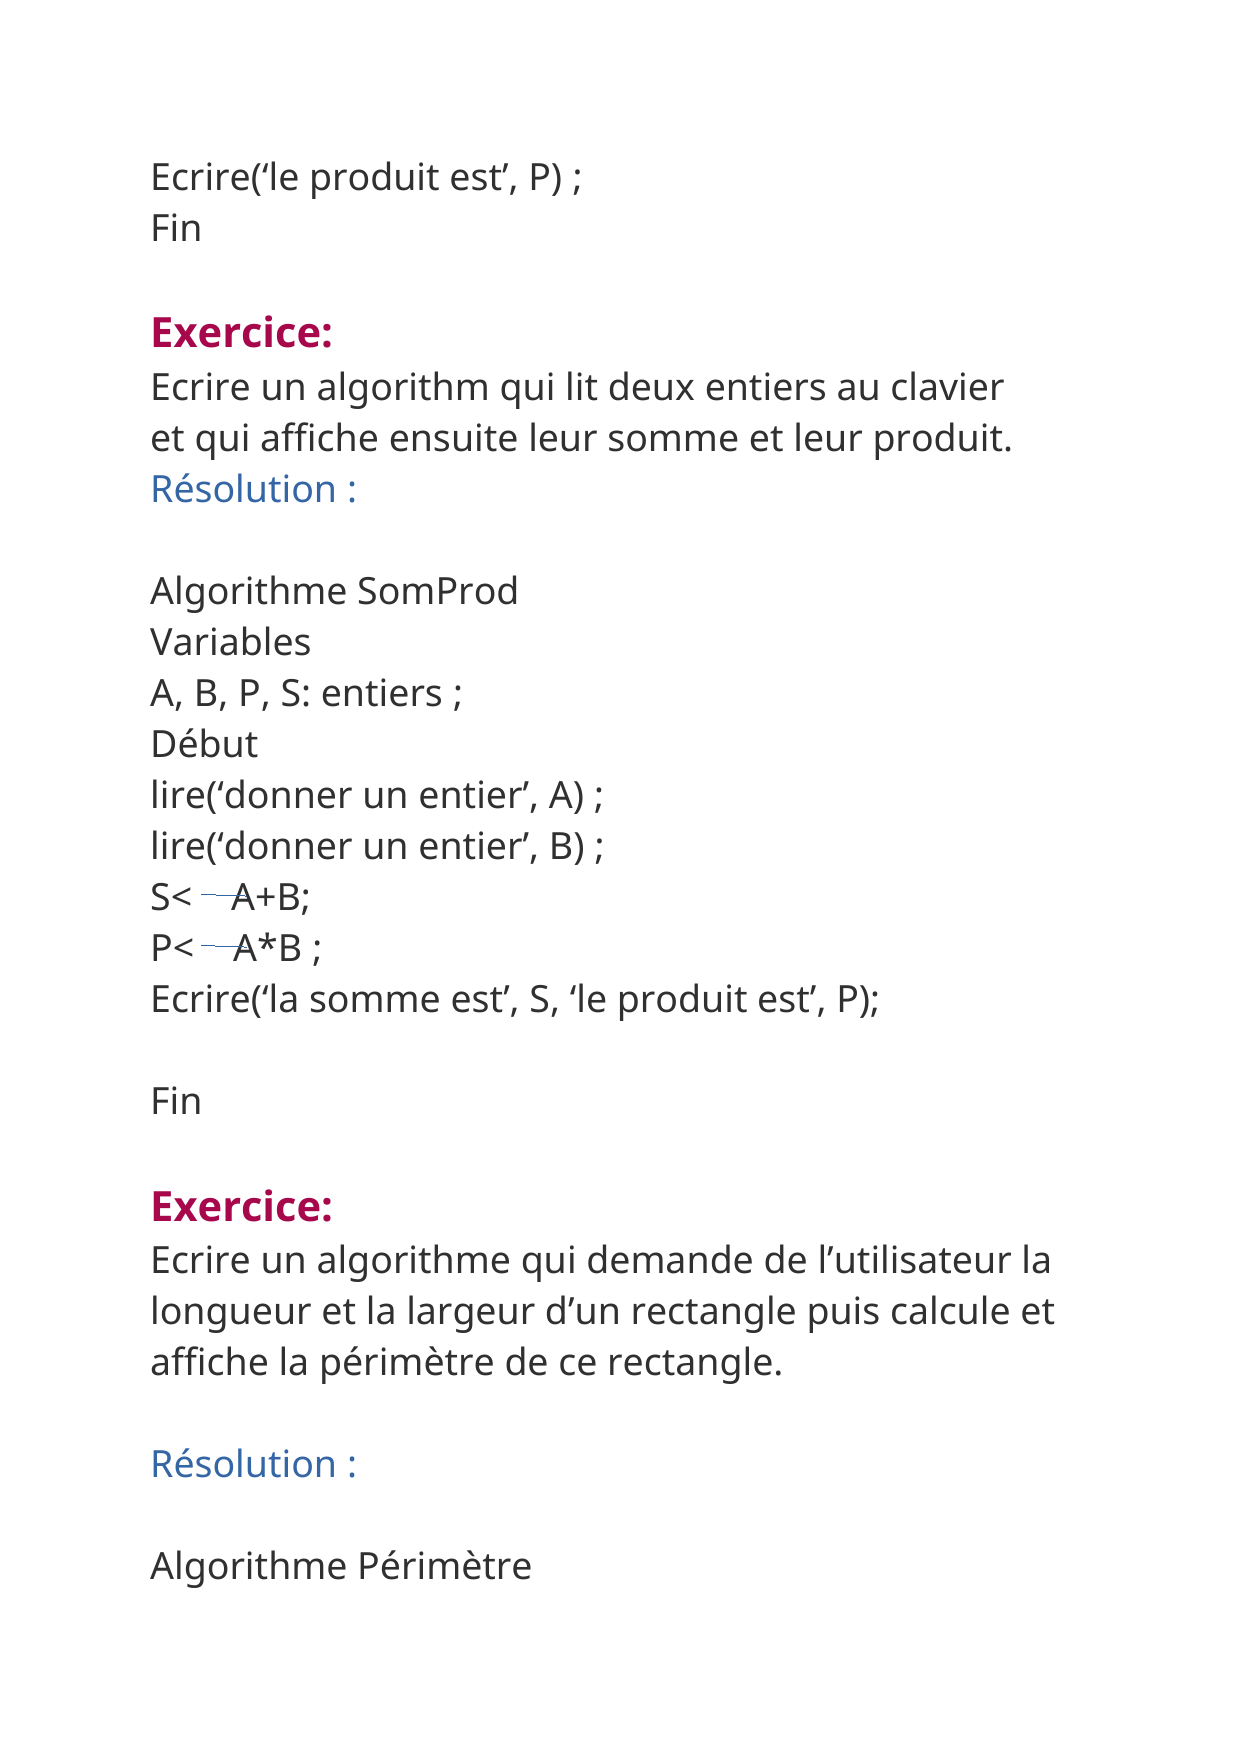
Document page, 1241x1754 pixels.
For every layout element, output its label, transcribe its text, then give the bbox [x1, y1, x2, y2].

text S< A+B; [150, 870, 1090, 921]
text Début [150, 717, 1090, 768]
text Ecrire un algorithm qui lit deux entiers au clavier [150, 360, 1090, 411]
text Algorithme SomProd [150, 564, 1090, 615]
text et qui affiche ensuite leur somme et leur produit. [150, 411, 1090, 462]
text P< A*B ; [150, 921, 1090, 972]
text lire(‘donner un entier’, B) ; [150, 819, 1090, 870]
text Exercice: [150, 303, 1090, 360]
text A, B, P, S: entiers ; [150, 666, 1090, 717]
text Ecrire(‘le produit est’, P) ; [150, 150, 1090, 201]
text Fin [150, 1074, 1090, 1126]
text Ecrire un algorithme qui demande de l’utilisateur la longueur et la largeur d’un rectangle puis calcule et affiche la périmètre de ce rectangle. [150, 1233, 1090, 1386]
text Résolution : [150, 1437, 1090, 1488]
text lire(‘donner un entier’, A) ; [150, 768, 1090, 819]
text Fin [150, 201, 1090, 252]
text Ecrire(‘la somme est’, S, ‘le produit est’, P); [150, 972, 1090, 1023]
text Algorithme Périmètre [150, 1539, 1090, 1591]
text Variables [150, 615, 1090, 666]
text Exercice: [150, 1177, 1090, 1233]
text Résolution : [150, 462, 1090, 513]
